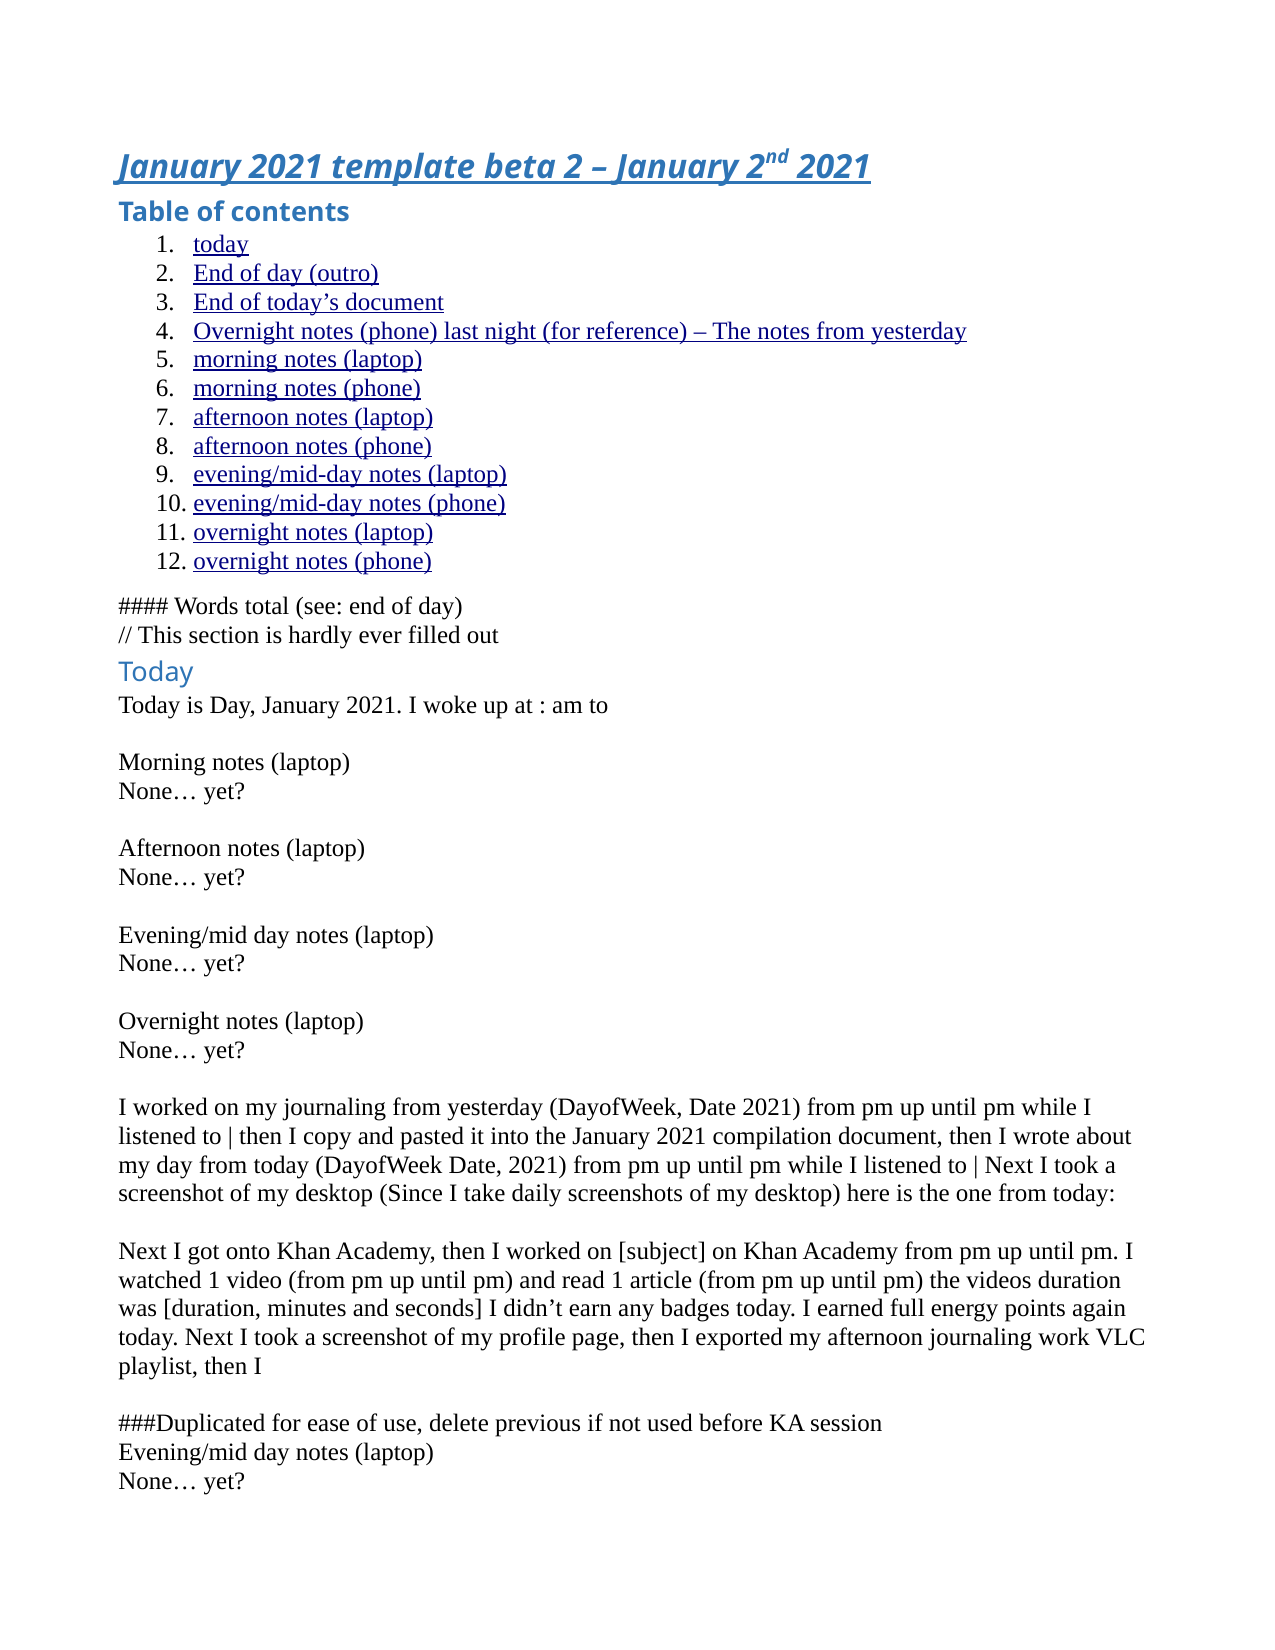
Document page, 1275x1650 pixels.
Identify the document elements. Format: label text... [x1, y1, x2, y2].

list End of day (outro) [156, 258, 1157, 287]
text Evening/mid day notes (laptop) [118, 1437, 1157, 1466]
list afternoon notes (laptop) [156, 402, 1157, 431]
text None… yet? [118, 776, 1157, 805]
text // This section is hardly ever filled out [118, 620, 1157, 649]
text #### Words total (see: end of day) [118, 591, 1157, 620]
text Overnight notes (laptop) [118, 1006, 1157, 1035]
text Next I got onto Khan Academy, then I worked on [subject] on Khan Academy from pm up until pm. I watched 1 video (from pm up until pm) and read 1 article (from pm up until pm) the videos duration was [duration, minutes and seconds] I didn’t earn any badges today. I earned full energy points again today. Next I took a screenshot of my profile page, then I exported my afternoon journaling work VLC playlist, then I [118, 1236, 1157, 1380]
text None… yet? [118, 948, 1157, 977]
text I worked on my journaling from yesterday (DayofWeek, Date 2021) from pm up until pm while I listened to | then I copy and pasted it into the January 2021 compilation document, then I wrote about my day from today (DayofWeek Date, 2021) from pm up until pm while I listened to | Next I took a screenshot of my desktop (Since I take daily screenshots of my desktop) here is the one from today: [118, 1092, 1157, 1207]
text None… yet? [118, 862, 1157, 891]
text Morning notes (laptop) [118, 747, 1157, 776]
text Evening/mid day notes (laptop) [118, 920, 1157, 948]
list overnight notes (laptop) [156, 517, 1157, 546]
subtitle January 2021 template beta 2 – January 2nd 2021 [118, 143, 1157, 188]
text None… yet? [118, 1466, 1157, 1495]
list overnight notes (phone) [156, 546, 1157, 574]
list today [156, 229, 1157, 258]
list afternoon notes (phone) [156, 431, 1157, 459]
list morning notes (laptop) [156, 344, 1157, 373]
text Afternoon notes (laptop) [118, 833, 1157, 862]
text Today is Day, January 2021. I woke up at : am to [118, 690, 1157, 718]
text ###Duplicated for ease of use, delete previous if not used before KA session [118, 1408, 1157, 1437]
list evening/mid-day notes (phone) [156, 488, 1157, 517]
subtitle Table of contents [118, 193, 1157, 229]
list evening/mid-day notes (laptop) [156, 459, 1157, 488]
list Overnight notes (phone) last night (for reference) – The notes from yesterday [156, 316, 1157, 344]
text None… yet? [118, 1035, 1157, 1063]
subtitle Today [118, 653, 1157, 690]
list morning notes (phone) [156, 373, 1157, 402]
list End of today’s document [156, 287, 1157, 316]
